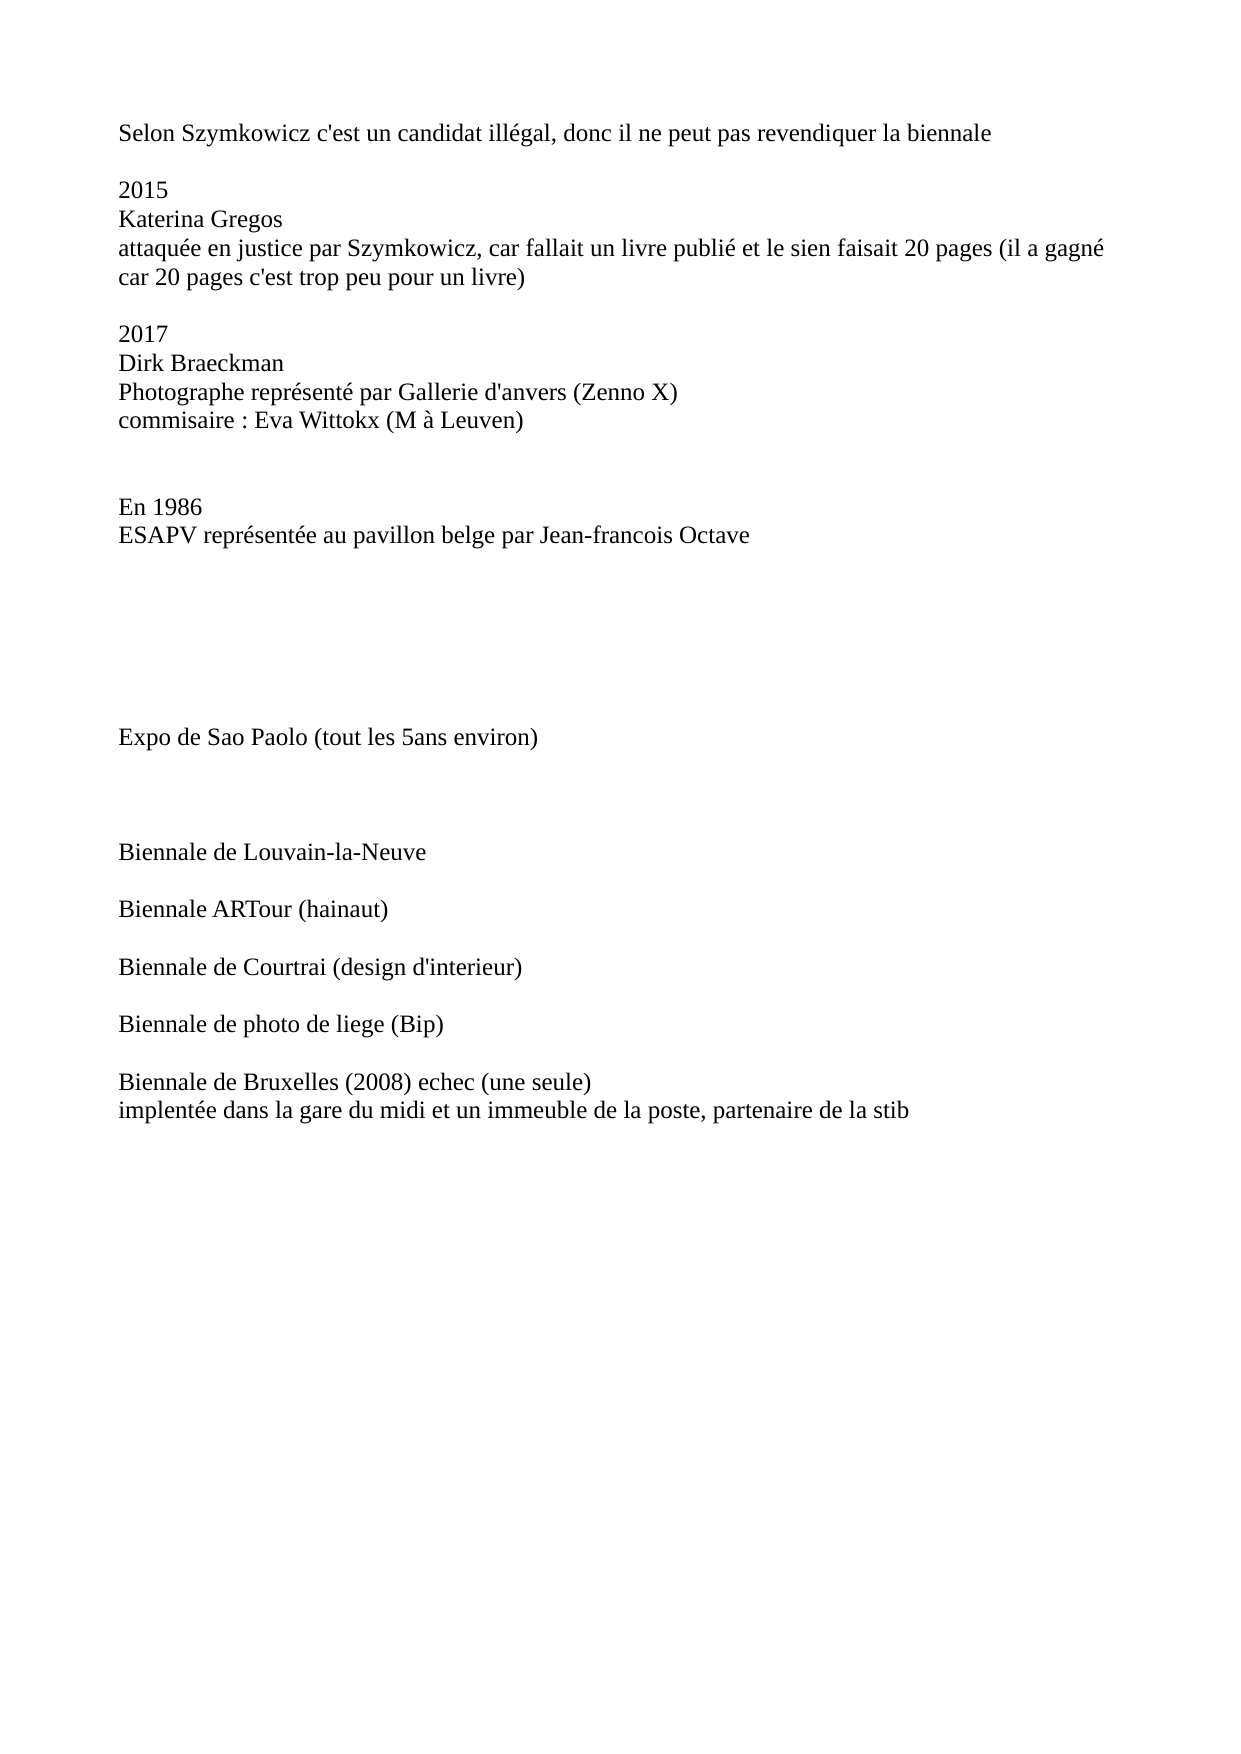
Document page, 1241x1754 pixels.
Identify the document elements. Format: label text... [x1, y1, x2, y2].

text Expo de Sao Paolo (tout les 5ans environ) [118, 722, 1122, 751]
text Biennale ARTour (hainaut) [118, 894, 1122, 923]
text Biennale de Courtrai (design d'interieur) [118, 952, 1122, 981]
text Photographe représenté par Gallerie d'anvers (Zenno X) [118, 377, 1122, 406]
text 2015 [118, 176, 1122, 204]
text Biennale de Bruxelles (2008) echec (une seule) [118, 1067, 1122, 1096]
text Biennale de Louvain-la-Neuve [118, 837, 1122, 866]
text commisaire : Eva Wittokx (M à Leuven) [118, 406, 1122, 434]
text Selon Szymkowicz c'est un candidat illégal, donc il ne peut pas revendiquer la biennale [118, 118, 1122, 147]
text En 1986 [118, 492, 1122, 521]
text Dirk Braeckman [118, 348, 1122, 377]
text Biennale de photo de liege (Bip) [118, 1009, 1122, 1038]
text 2017 [118, 319, 1122, 348]
text attaquée en justice par Szymkowicz, car fallait un livre publié et le sien faisait 20 pages (il a gagné car 20 pages c'est trop peu pour un livre) [118, 233, 1122, 291]
text ESAPV représentée au pavillon belge par Jean-francois Octave [118, 521, 1122, 549]
text implentée dans la gare du midi et un immeuble de la poste, partenaire de la stib [118, 1096, 1122, 1124]
text Katerina Gregos [118, 204, 1122, 233]
